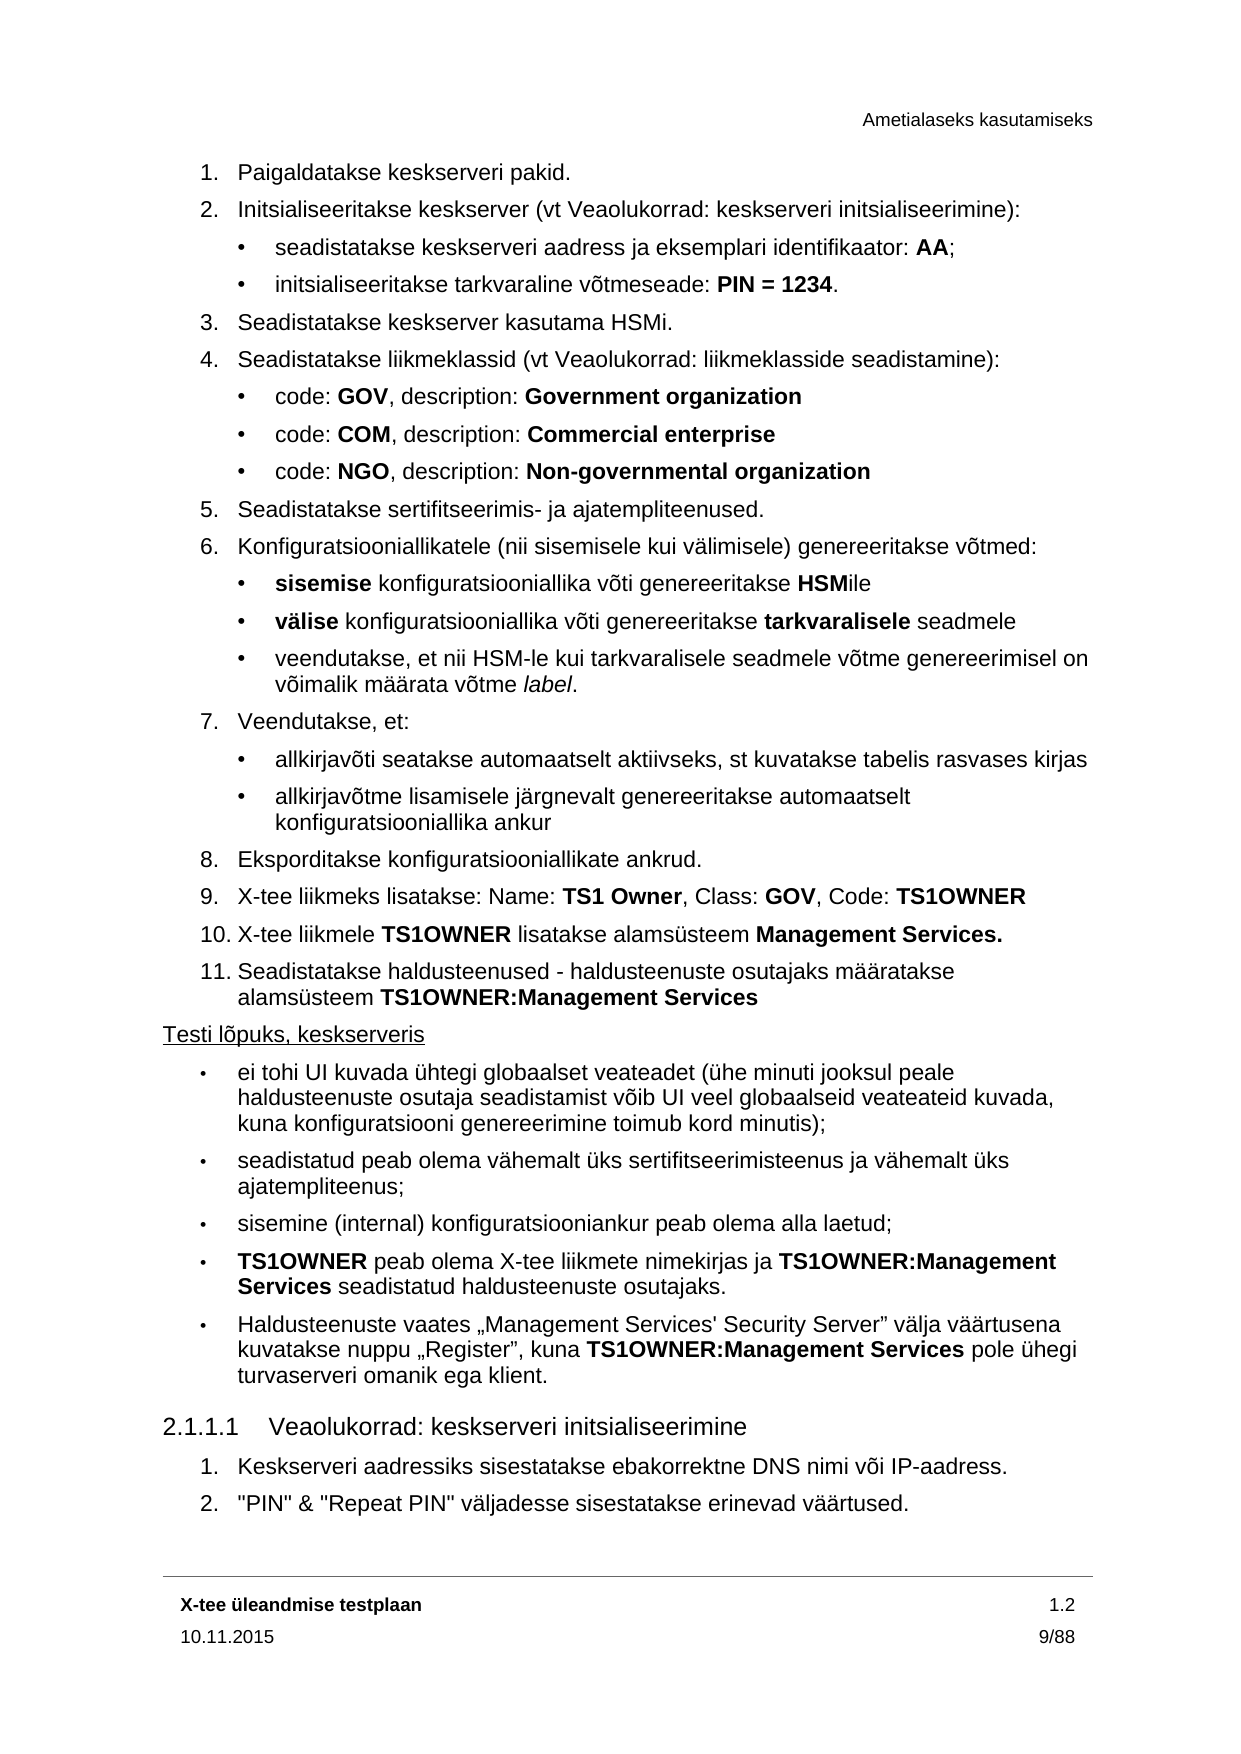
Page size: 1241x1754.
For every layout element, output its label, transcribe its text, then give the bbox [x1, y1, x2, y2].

list Haldusteenuste vaates „Management Services' Security Server” välja väärtusena kuvatakse nuppu „Register”, kuna TS1OWNER:Management Services pole ühegi turvaserveri omanik ega klient. [200, 1311, 1093, 1388]
list allkirjavõtme lisamisele järgnevalt genereeritakse automaatselt konfiguratsiooniallika ankur [237, 784, 1093, 835]
list X-tee liikmele TS1OWNER lisatakse alamsüsteem Management Services. [200, 921, 1093, 947]
text Testi lõpuks, keskserveris [162, 1022, 1093, 1047]
list TS1OWNER peab olema X-tee liikmete nimekirjas ja TS1OWNER:Management Services seadistatud haldusteenuste osutajaks. [200, 1248, 1093, 1299]
list Konfiguratsiooniallikatele (nii sisemisele kui välimisele) genereeritakse võtmed: [200, 534, 1093, 559]
list code: GOV, description: Government organization [237, 384, 1093, 410]
list sisemine (internal) konfiguratsiooniankur peab olema alla laetud; [200, 1211, 1093, 1237]
list Seadistatakse keskserver kasutama HSMi. [200, 309, 1093, 335]
list ei tohi UI kuvada ühtegi globaalset veateadet (ühe minuti jooksul peale haldusteenuste osutaja seadistamist võib UI veel globaalseid veateateid kuvada, kuna konfiguratsiooni genereerimine toimub kord minutis); [200, 1059, 1093, 1136]
subtitle Veaolukorrad: keskserveri initsialiseerimine [162, 1413, 1093, 1441]
list Eksporditakse konfiguratsiooniallikate ankrud. [200, 847, 1093, 872]
list code: COM, description: Commercial enterprise [237, 421, 1093, 447]
list Veendutakse, et: [200, 709, 1093, 734]
list välise konfiguratsiooniallika võti genereeritakse tarkvaralisele seadmele [237, 608, 1093, 634]
list allkirjavõti seatakse automaatselt aktiivseks, st kuvatakse tabelis rasvases kirjas [237, 746, 1093, 772]
list Seadistatakse sertifitseerimis- ja ajatempliteenused. [200, 496, 1093, 522]
list Keskserveri aadressiks sisestatakse ebakorrektne DNS nimi või IP-aadress. [200, 1454, 1093, 1479]
list Seadistatakse liikmeklassid (vt Veaolukorrad: liikmeklasside seadistamine): [200, 347, 1093, 372]
list Paigaldatakse keskserveri pakid. [200, 160, 1093, 185]
list initsialiseeritakse tarkvaraline võtmeseade: PIN = 1234. [237, 272, 1093, 297]
list "PIN" & "Repeat PIN" väljadesse sisestatakse erinevad väärtused. [200, 1491, 1093, 1517]
list X-tee liikmeks lisatakse: Name: TS1 Owner, Class: GOV, Code: TS1OWNER [200, 884, 1093, 910]
list Initsialiseeritakse keskserver (vt Veaolukorrad: keskserveri initsialiseerimine): [200, 197, 1093, 223]
list sisemise konfiguratsiooniallika võti genereeritakse HSMile [237, 571, 1093, 597]
list veendutakse, et nii HSM-le kui tarkvaralisele seadmele võtme genereerimisel on võimalik määrata võtme label. [237, 646, 1093, 697]
list seadistatakse keskserveri aadress ja eksemplari identifikaator: AA; [237, 234, 1093, 260]
list Seadistatakse haldusteenused - haldusteenuste osutajaks määratakse alamsüsteem TS1OWNER:Management Services [200, 959, 1093, 1010]
list seadistatud peab olema vähemalt üks sertifitseerimisteenus ja vähemalt üks ajatempliteenus; [200, 1148, 1093, 1199]
list code: NGO, description: Non-governmental organization [237, 459, 1093, 484]
